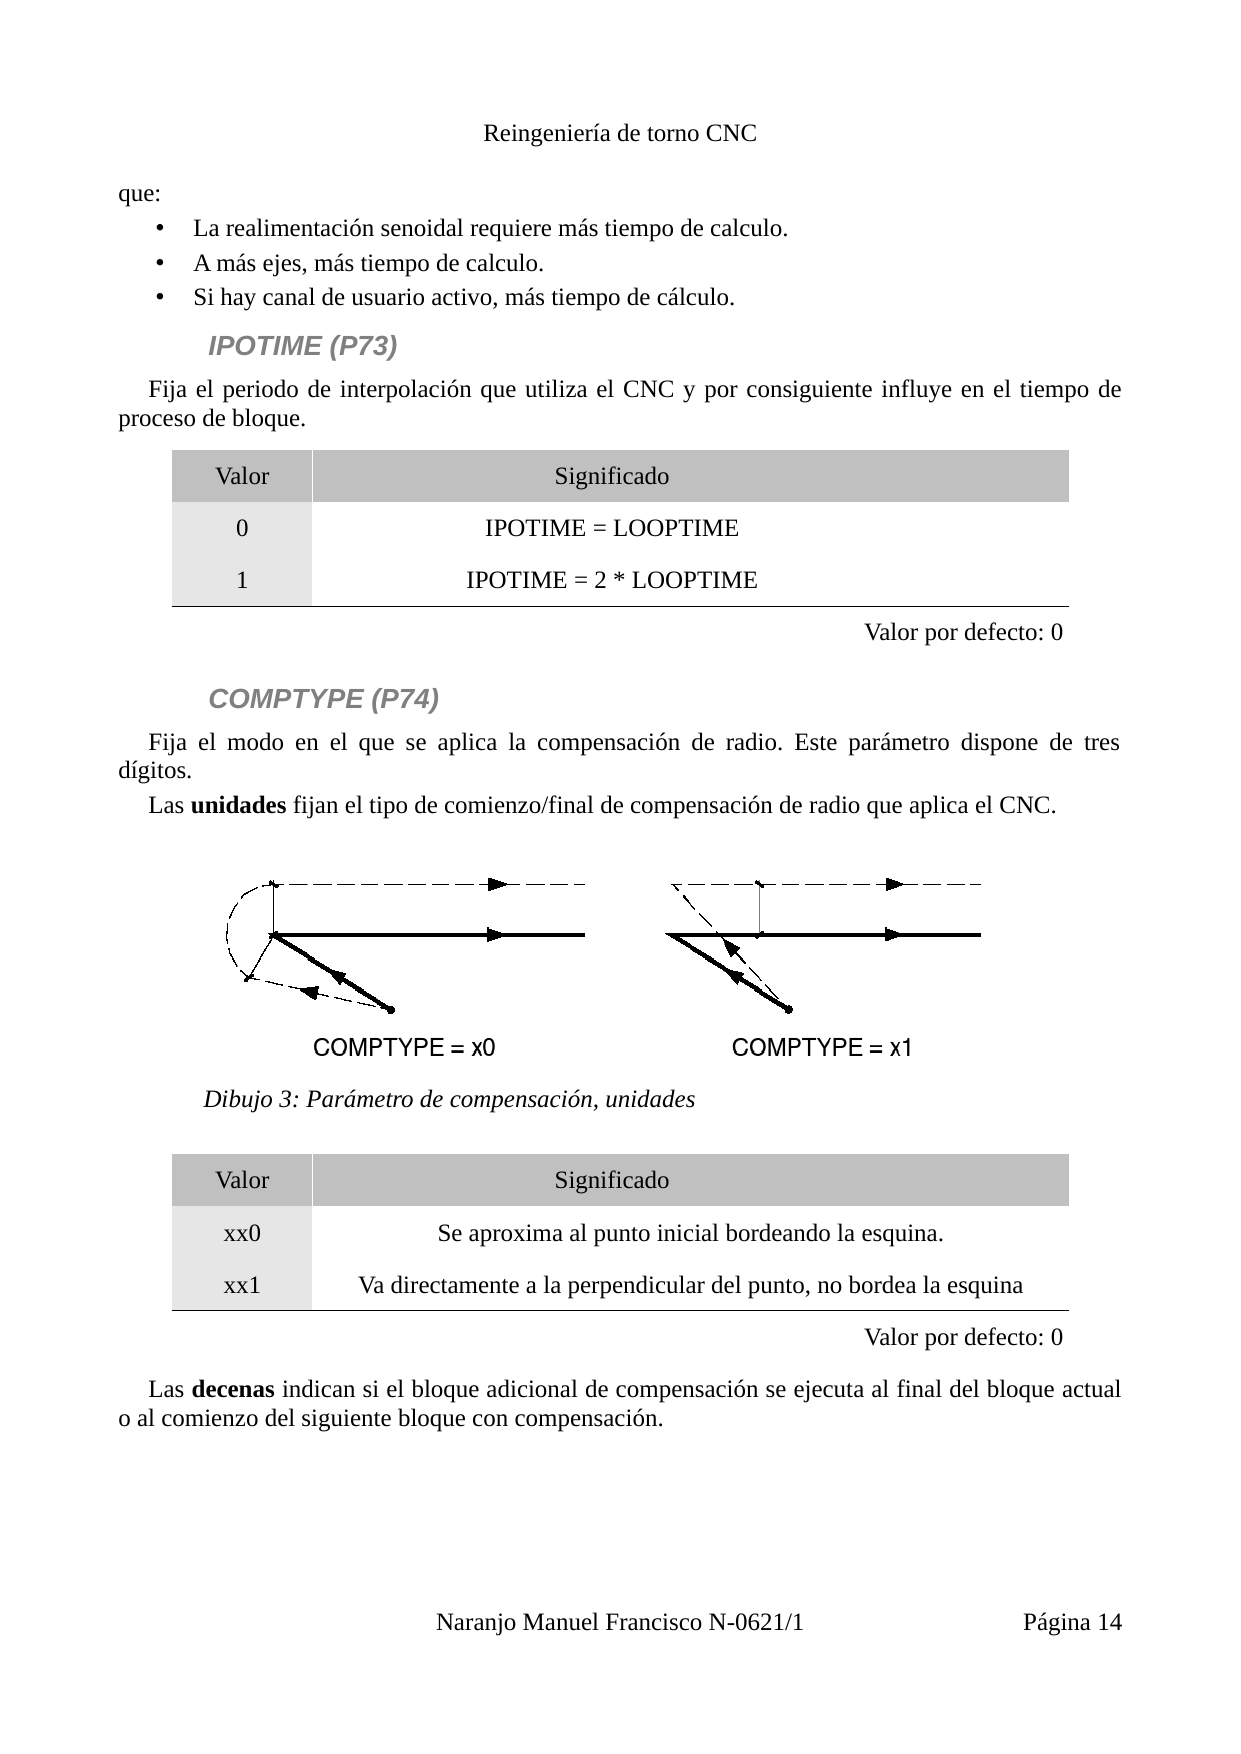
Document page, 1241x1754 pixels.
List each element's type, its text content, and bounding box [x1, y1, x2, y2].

table_cell Valor por defecto: 0 [172, 607, 1069, 658]
text que: [118, 178, 1122, 207]
text Las unidades fijan el tipo de comienzo/final de compensación de radio que aplica el CNC. [118, 790, 1122, 819]
table_header Valor [172, 1154, 312, 1206]
table_header Significado [313, 450, 912, 502]
table_cell Se aproxima al punto inicial bordeando la esquina. [313, 1206, 1069, 1258]
text Fija el periodo de interpolación que utiliza el CNC y por consiguiente influye en el tiempo de proceso de bloque. [118, 374, 1122, 432]
table_cell Va directamente a la perpendicular del punto, no bordea la esquina [313, 1258, 1069, 1310]
table_cell Valor por defecto: 0 [172, 1311, 1069, 1362]
table_cell IPOTIME = LOOPTIME [313, 502, 912, 554]
table_header Significado [313, 1154, 912, 1206]
table_cell xx0 [172, 1206, 312, 1258]
text Las decenas indican si el bloque adicional de compensación se ejecuta al final del bloque actual o al comienzo del siguiente bloque con compensación. [118, 1374, 1122, 1432]
table_header [912, 450, 1069, 502]
subtitle IPOTIME (P73) [118, 330, 1122, 362]
table_cell [912, 502, 1069, 554]
table_cell xx1 [172, 1258, 312, 1310]
table_cell [912, 554, 1069, 606]
list Si hay canal de usuario activo, más tiempo de cálculo. [156, 282, 1122, 311]
picture [203, 866, 1038, 1084]
text Fija el modo en el que se aplica la compensación de radio. Este parámetro dispone de tres dígitos. [118, 727, 1122, 784]
list A más ejes, más tiempo de calculo. [156, 248, 1122, 276]
list La realimentación senoidal requiere más tiempo de calculo. [156, 213, 1122, 242]
table_header Valor [172, 450, 312, 502]
table_cell IPOTIME = 2 * LOOPTIME [313, 554, 912, 606]
text Dibujo : Parámetro de compensación, unidades [203, 1084, 1037, 1113]
table_cell 0 [172, 502, 312, 554]
subtitle COMPTYPE (P74) [118, 682, 1122, 714]
table_header [912, 1154, 1069, 1206]
table_cell 1 [172, 554, 312, 606]
